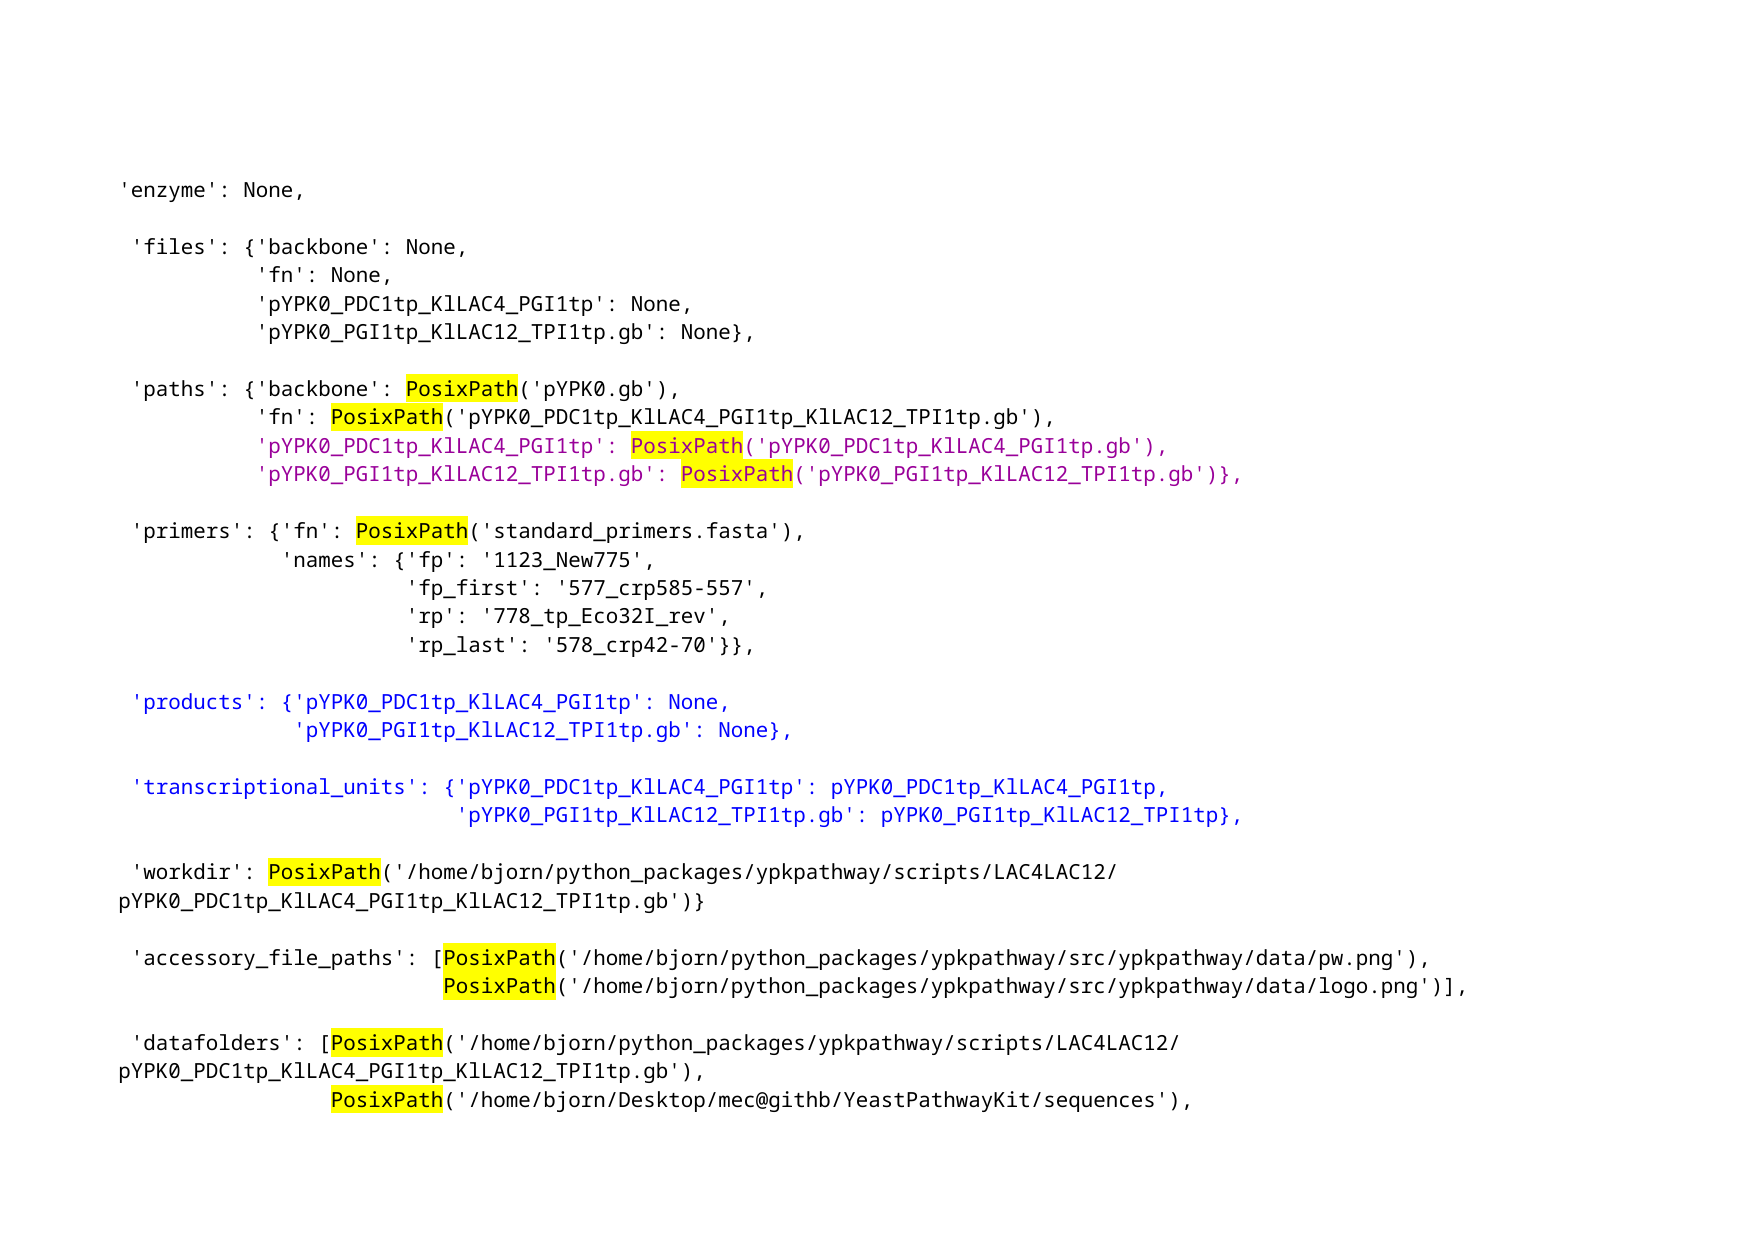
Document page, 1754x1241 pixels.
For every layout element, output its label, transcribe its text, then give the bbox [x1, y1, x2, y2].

text 'pYPK0_PGI1tp_KlLAC12_TPI1tp.gb': None}, [118, 715, 1636, 744]
text 'fn': PosixPath('pYPK0_PDC1tp_KlLAC4_PGI1tp_KlLAC12_TPI1tp.gb'), [118, 402, 1636, 431]
text 'files': {'backbone': None, [118, 232, 1636, 260]
text PosixPath('/home/bjorn/Desktop/mec@githb/YeastPathwayKit/sequences'), [118, 1085, 1636, 1113]
text 'pYPK0_PGI1tp_KlLAC12_TPI1tp.gb': PosixPath('pYPK0_PGI1tp_KlLAC12_TPI1tp.gb')}, [118, 459, 1636, 488]
text 'pYPK0_PGI1tp_KlLAC12_TPI1tp.gb': pYPK0_PGI1tp_KlLAC12_TPI1tp}, [118, 801, 1636, 829]
text 'pYPK0_PGI1tp_KlLAC12_TPI1tp.gb': None}, [118, 317, 1636, 346]
text 'pYPK0_PDC1tp_KlLAC4_PGI1tp': None, [118, 289, 1636, 317]
text 'rp_last': '578_crp42-70'}}, [118, 630, 1636, 658]
text 'pYPK0_PDC1tp_KlLAC4_PGI1tp': PosixPath('pYPK0_PDC1tp_KlLAC4_PGI1tp.gb'), [118, 431, 1636, 459]
text 'enzyme': None, [118, 175, 1636, 203]
text 'paths': {'backbone': PosixPath('pYPK0.gb'), [118, 374, 1636, 402]
text 'primers': {'fn': PosixPath('standard_primers.fasta'), [118, 516, 1636, 545]
text 'fp_first': '577_crp585-557', [118, 573, 1636, 602]
text 'datafolders': [PosixPath('/home/bjorn/python_packages/ypkpathway/scripts/LAC4LAC12/pYPK0_PDC1tp_KlLAC4_PGI1tp_KlLAC12_TPI1tp.gb'), [118, 1028, 1636, 1085]
text 'rp': '778_tp_Eco32I_rev', [118, 602, 1636, 630]
text 'fn': None, [118, 260, 1636, 289]
text PosixPath('/home/bjorn/python_packages/ypkpathway/src/ypkpathway/data/logo.png')], [118, 971, 1636, 1000]
text 'names': {'fp': '1123_New775', [118, 545, 1636, 573]
text 'workdir': PosixPath('/home/bjorn/python_packages/ypkpathway/scripts/LAC4LAC12/pYPK0_PDC1tp_KlLAC4_PGI1tp_KlLAC12_TPI1tp.gb')} [118, 857, 1636, 914]
text 'transcriptional_units': {'pYPK0_PDC1tp_KlLAC4_PGI1tp': pYPK0_PDC1tp_KlLAC4_PGI1tp, [118, 772, 1636, 801]
text 'accessory_file_paths': [PosixPath('/home/bjorn/python_packages/ypkpathway/src/ypkpathway/data/pw.png'), [118, 943, 1636, 971]
text 'products': {'pYPK0_PDC1tp_KlLAC4_PGI1tp': None, [118, 687, 1636, 715]
